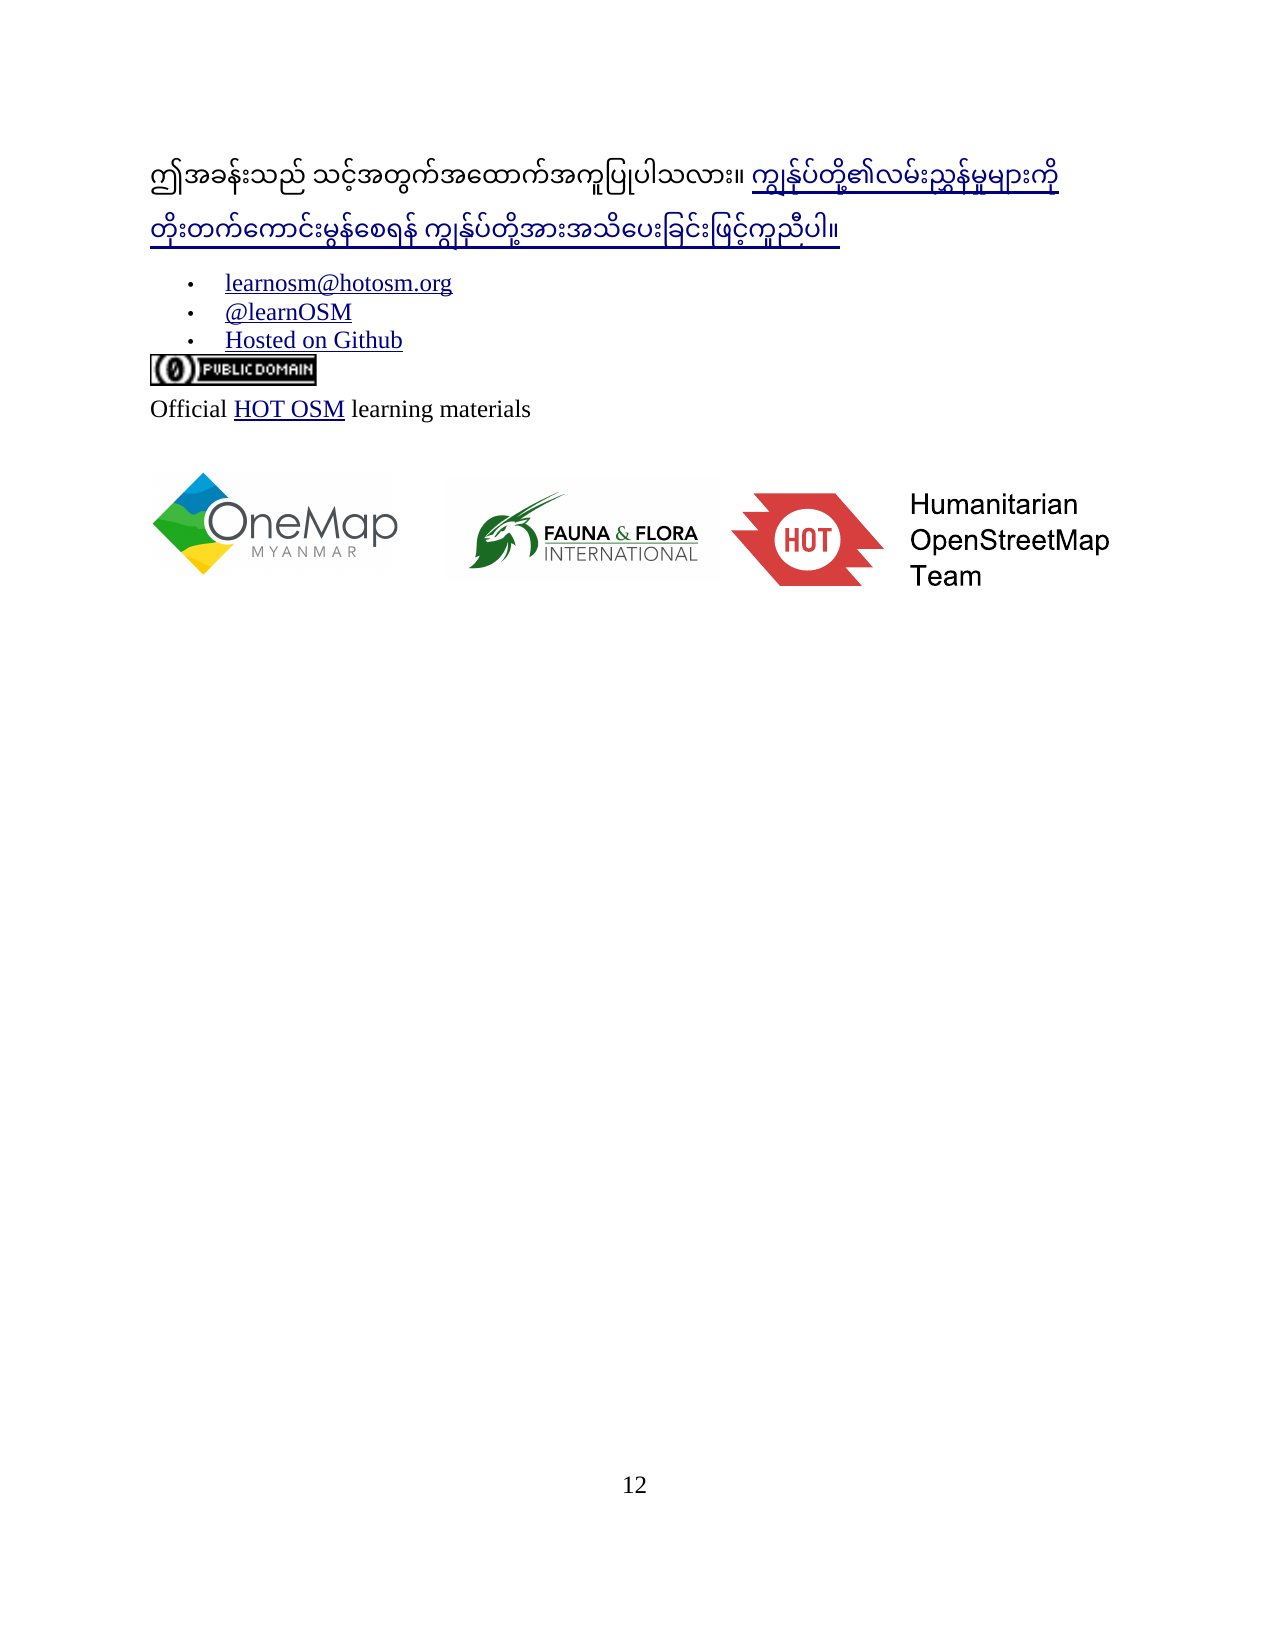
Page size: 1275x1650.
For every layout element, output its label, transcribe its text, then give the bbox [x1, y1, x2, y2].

text ဤအခန်းသည် သင့်အတွက်အထောက်အကူပြုပါသလား။ ကျွန်ုပ်တို့၏လမ်းညွှန်မှုများကိုတိုးတက်ကောင်းမွန်စေရန် ကျွန်ုပ်တို့အားအသိပေးခြင်းဖြင့်ကူညီပါ။ [150, 150, 1125, 259]
picture [150, 354, 317, 386]
list @learnOSM [187, 297, 1125, 326]
picture [152, 472, 398, 575]
picture [446, 478, 720, 582]
text Official HOT OSM learning materials [150, 394, 1125, 423]
list Hosted on Github [187, 326, 1125, 354]
list learnosm@hotosm.org [187, 268, 1125, 297]
